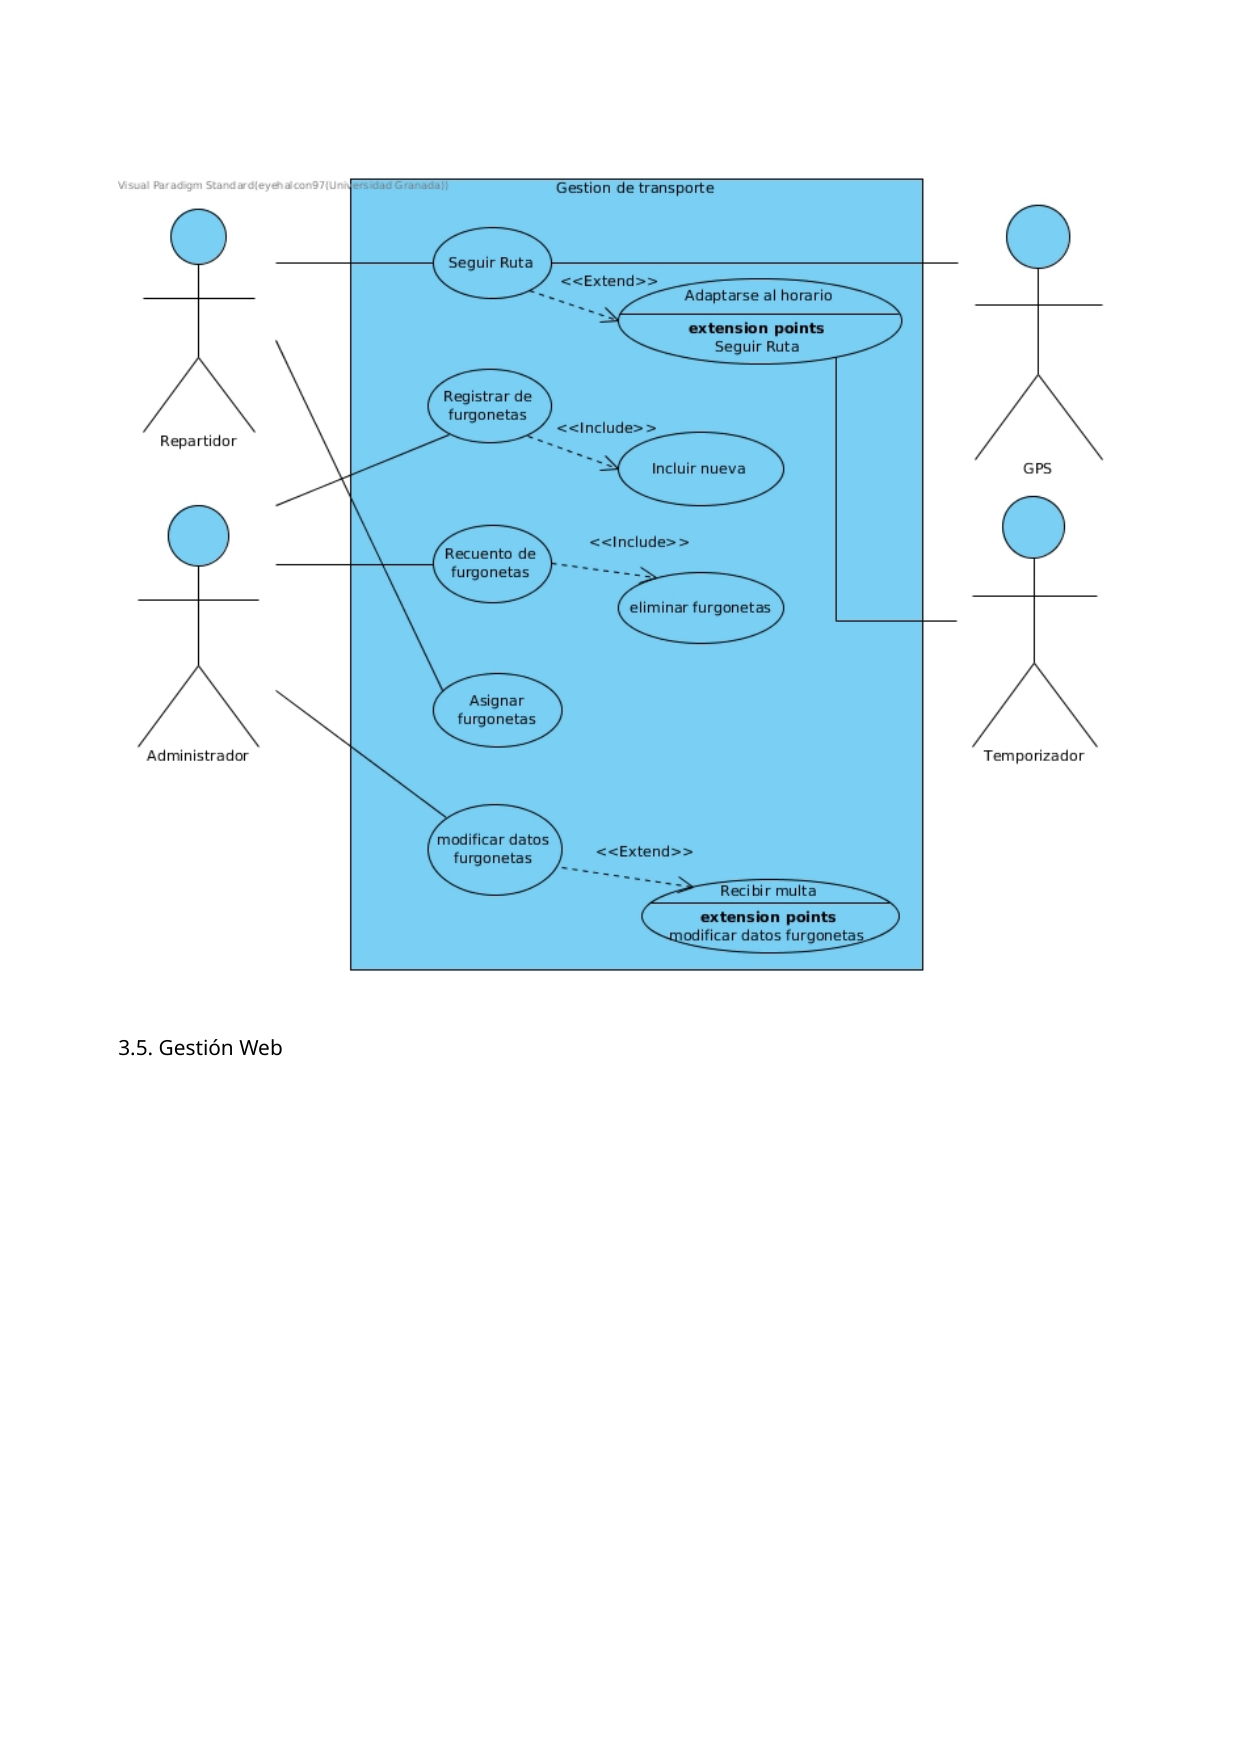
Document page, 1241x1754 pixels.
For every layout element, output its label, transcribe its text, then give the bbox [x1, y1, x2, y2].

text 3.5. Gestión Web [118, 1033, 1122, 1061]
picture [118, 176, 1123, 976]
